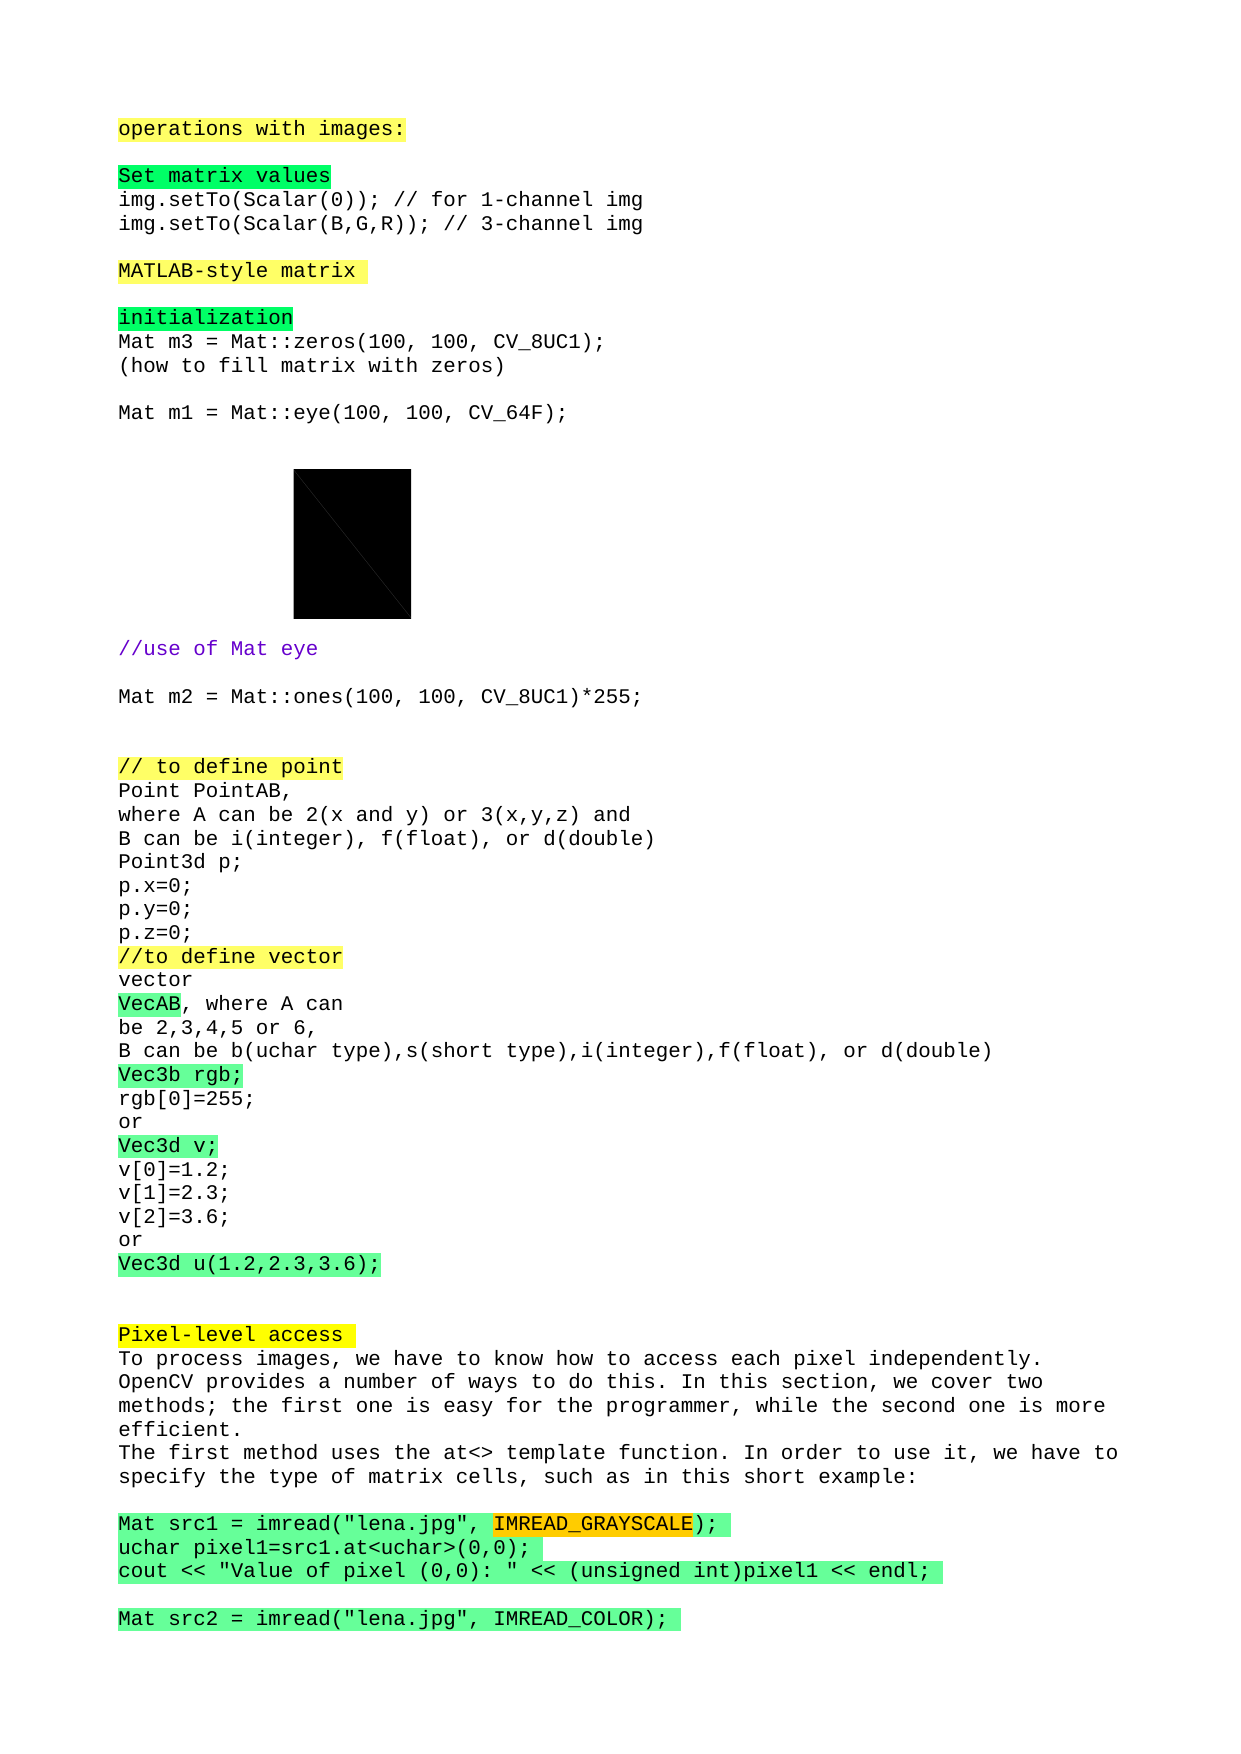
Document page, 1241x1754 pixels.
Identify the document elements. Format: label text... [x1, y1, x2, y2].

text img.setTo(Scalar(0)); // for 1-channel img [118, 189, 1122, 213]
text Set matrix values [118, 165, 1122, 189]
text vector [118, 969, 1122, 993]
text //to define vector [118, 946, 1122, 969]
text B can be b(uchar type),s(short type),i(integer),f(float), or d(double) [118, 1040, 1122, 1064]
text Mat m1 = Mat::eye(100, 100, CV_64F); [118, 402, 1122, 426]
text operations with images: [118, 118, 1122, 142]
text MATLAB-style matrix [118, 260, 1122, 284]
text The first method uses the at<> template function. In order to use it, we have to [118, 1442, 1122, 1466]
text // to define point [118, 757, 1122, 780]
text To process images, we have to know how to access each pixel independently. OpenCV provides a number of ways to do this. In this section, we cover two methods; the first one is easy for the programmer, while the second one is more efficient. [118, 1348, 1122, 1442]
text Vec3d u(1.2,2.3,3.6); [118, 1253, 1122, 1277]
text v[0]=1.2; [118, 1158, 1122, 1182]
text Mat m2 = Mat::ones(100, 100, CV_8UC1)*255; [118, 686, 1122, 709]
text Vec3d v; [118, 1135, 1122, 1158]
text p.y=0; [118, 898, 1122, 922]
text Point3d p; [118, 851, 1122, 875]
text B can be i(integer), f(float), or d(double) [118, 827, 1122, 851]
text cout << "Value of pixel (0,0): " << (unsigned int)pixel1 << endl; [118, 1561, 1122, 1584]
text where A can be 2(x and y) or 3(x,y,z) and [118, 804, 1122, 827]
text uchar pixel1=src1.at<uchar>(0,0); [118, 1537, 1122, 1561]
picture [293, 469, 412, 619]
text specify the type of matrix cells, such as in this short example: [118, 1466, 1122, 1489]
text Mat src1 = imread("lena.jpg", IMREAD_GRAYSCALE); [118, 1513, 1122, 1537]
text Pixel-level access [118, 1324, 1122, 1348]
text rgb[0]=255; [118, 1088, 1122, 1111]
text Vec3b rgb; [118, 1064, 1122, 1088]
text //use of Mat eye [118, 638, 1122, 662]
text v[2]=3.6; [118, 1206, 1122, 1229]
text img.setTo(Scalar(B,G,R)); // 3-channel img [118, 213, 1122, 236]
text or [118, 1111, 1122, 1135]
text p.z=0; [118, 922, 1122, 946]
text Mat src2 = imread("lena.jpg", IMREAD_COLOR); [118, 1608, 1122, 1631]
text VecAB, where A can [118, 993, 1122, 1017]
text p.x=0; [118, 875, 1122, 898]
text Point PointAB, [118, 780, 1122, 804]
text or [118, 1229, 1122, 1253]
text Mat m3 = Mat::zeros(100, 100, CV_8UC1); [118, 331, 1122, 354]
text (how to fill matrix with zeros) [118, 354, 1122, 378]
text initialization [118, 307, 1122, 331]
text be 2,3,4,5 or 6, [118, 1017, 1122, 1040]
text v[1]=2.3; [118, 1182, 1122, 1206]
